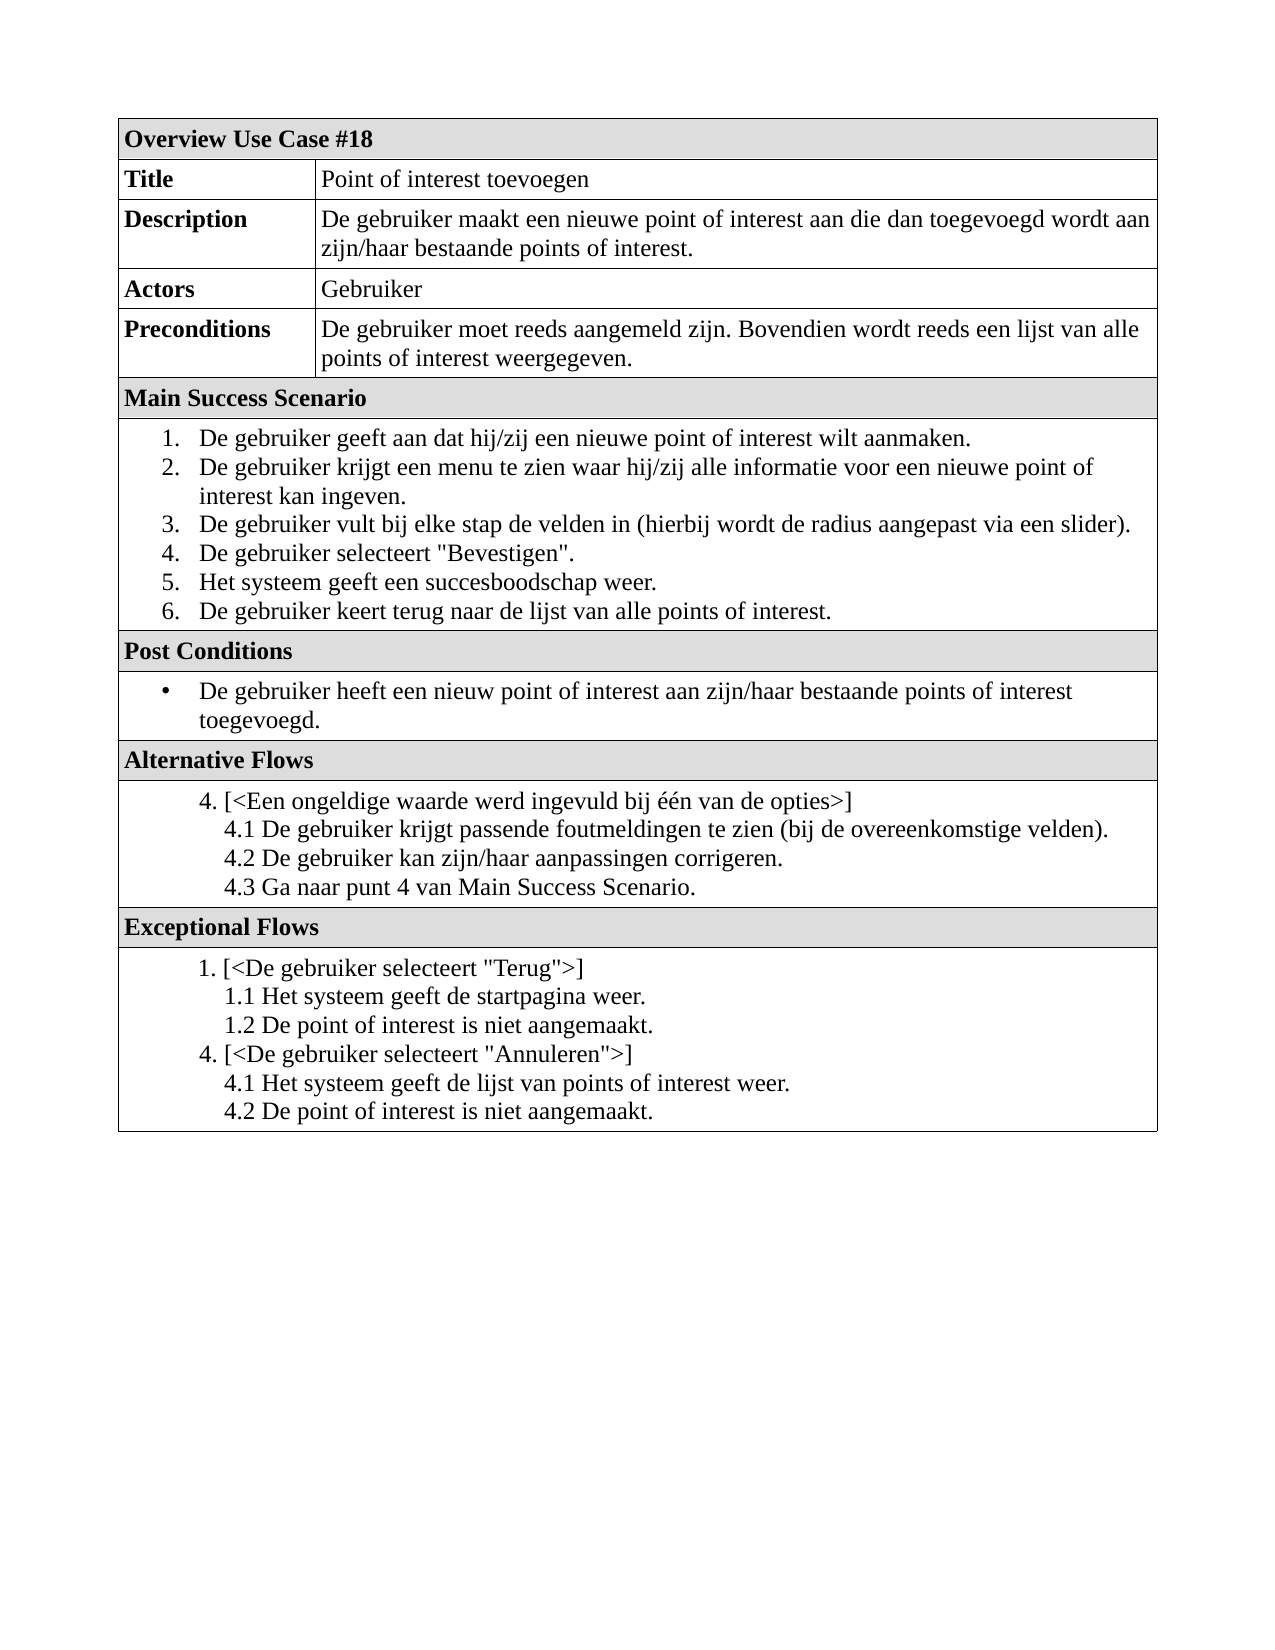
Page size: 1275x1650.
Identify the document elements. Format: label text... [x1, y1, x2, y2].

table_cell De gebruiker moet reeds aangemeld zijn. Bovendien wordt reeds een lijst van alle points of interest weergegeven. [316, 309, 1157, 377]
table_cell De gebruiker maakt een nieuwe point of interest aan die dan toegevoegd wordt aan zijn/haar bestaande points of interest. [316, 200, 1157, 268]
table_cell Point of interest toevoegen [316, 160, 1157, 199]
table_header Overview Use Case #18 [119, 119, 1157, 158]
table_cell Post Conditions [119, 631, 1157, 671]
table_cell 4. [<Een ongeldige waarde werd ingevuld bij één van de opties>] 4.1 De gebruiker krijgt passende foutmeldingen te zien (bij de overeenkomstige velden). 4.2 De gebruiker kan zijn/haar aanpassingen corrigeren. 4.3 Ga naar punt 4 van Main Success Scenario. [119, 781, 1157, 907]
table_cell Preconditions [119, 309, 315, 377]
table_cell Gebruiker [316, 269, 1157, 308]
table_cell Actors [119, 269, 315, 308]
table_cell Alternative Flows [119, 741, 1157, 780]
table_cell 1. [<De gebruiker selecteert "Terug">] 1.1 Het systeem geeft de startpagina weer. 1.2 De point of interest is niet aangemaakt. 4. [<De gebruiker selecteert "Annuleren">] 4.1 Het systeem geeft de lijst van points of interest weer. 4.2 De point of interest is niet aangemaakt. [119, 948, 1157, 1131]
table_cell De gebruiker geeft aan dat hij/zij een nieuwe point of interest wilt aanmaken. De gebruiker krijgt een menu te zien waar hij/zij alle informatie voor een nieuwe point of interest kan ingeven. De gebruiker vult bij elke stap de velden in (hierbij wordt de radius aangepast via een slider). De gebruiker selecteert "Bevestigen". Het systeem geeft een succesboodschap weer. De gebruiker keert terug naar de lijst van alle points of interest. [119, 419, 1157, 630]
table_cell Title [119, 160, 315, 199]
table_cell Description [119, 200, 315, 268]
table_cell Exceptional Flows [119, 908, 1157, 947]
table_cell Main Success Scenario [119, 378, 1157, 417]
table_cell De gebruiker heeft een nieuw point of interest aan zijn/haar bestaande points of interest toegevoegd. [119, 672, 1157, 740]
